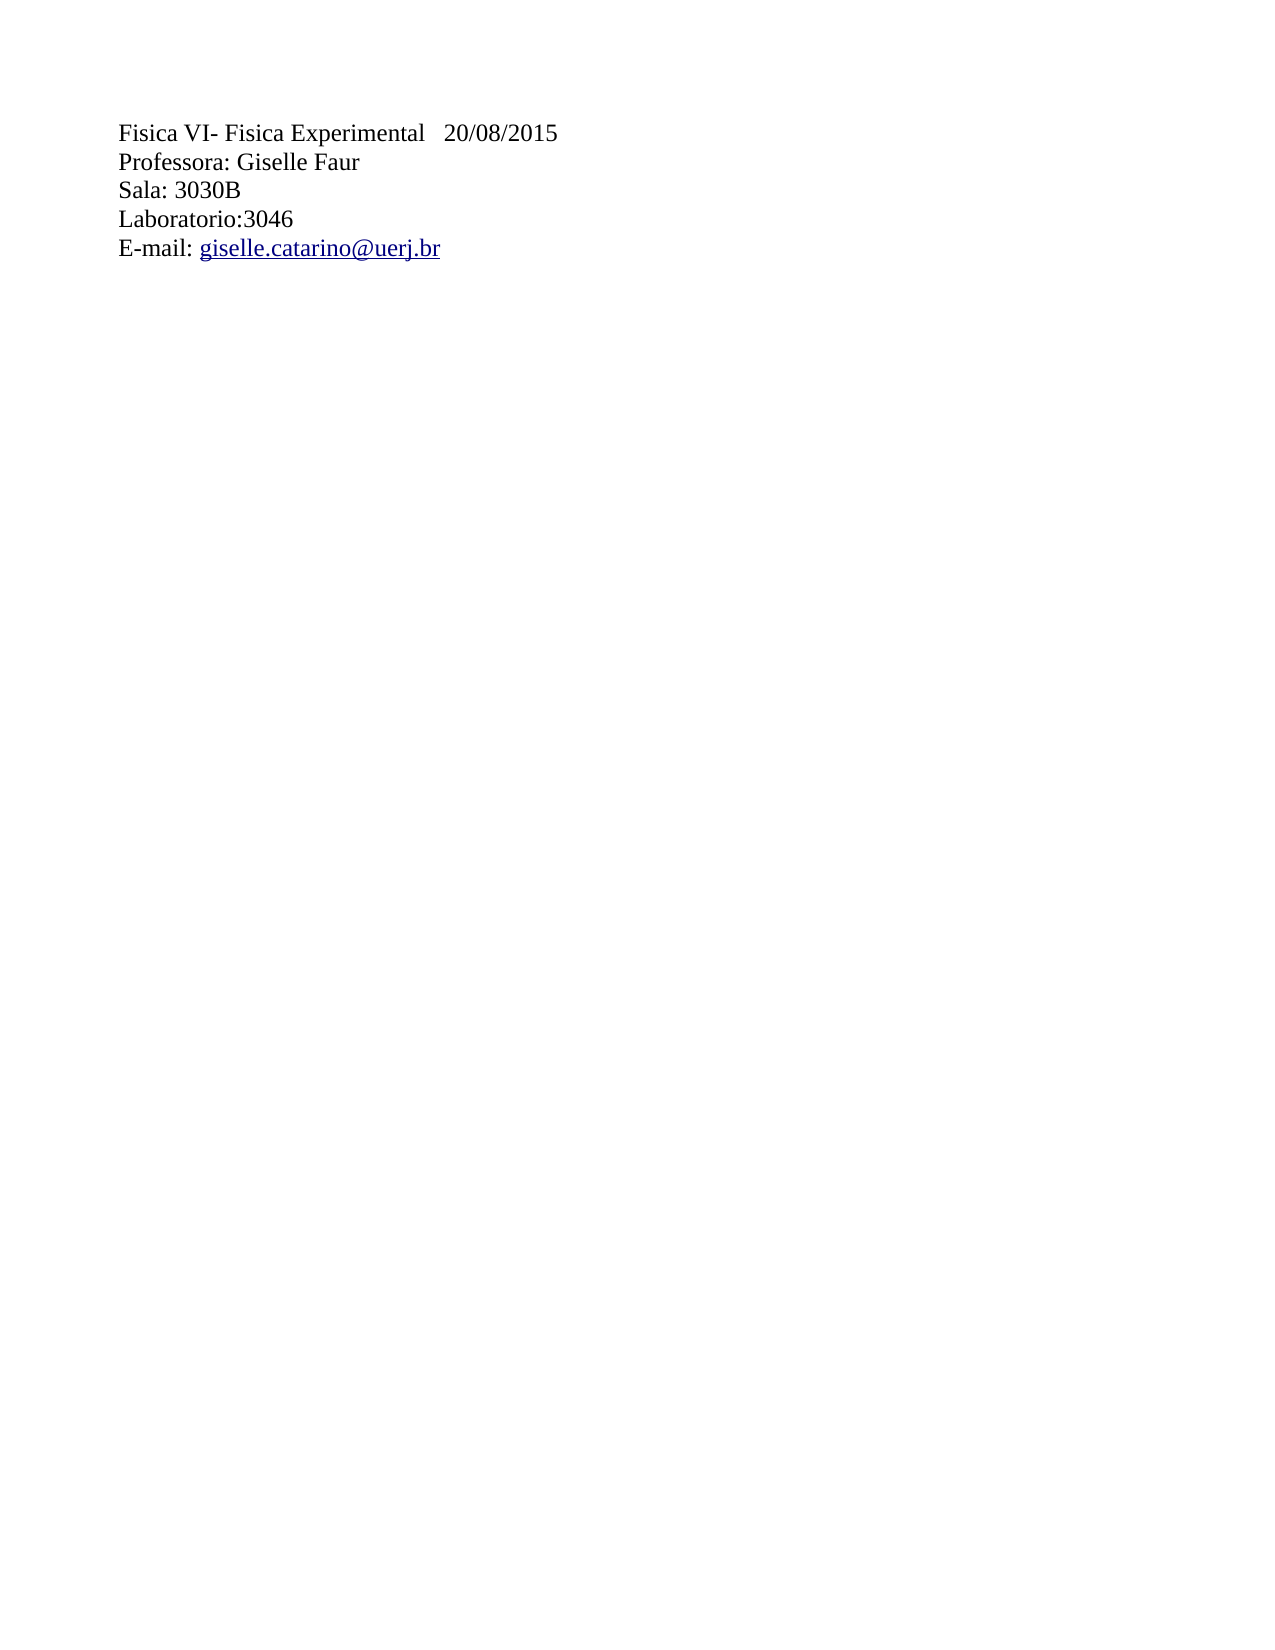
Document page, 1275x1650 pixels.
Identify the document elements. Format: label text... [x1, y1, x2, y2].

text E-mail: giselle.catarino@uerj.br [118, 233, 1157, 262]
text Laboratorio:3046 [118, 204, 1157, 233]
text Professora: Giselle Faur [118, 147, 1157, 176]
text Fisica VI- Fisica Experimental 20/08/2015 [118, 118, 1157, 147]
text Sala: 3030B [118, 176, 1157, 204]
